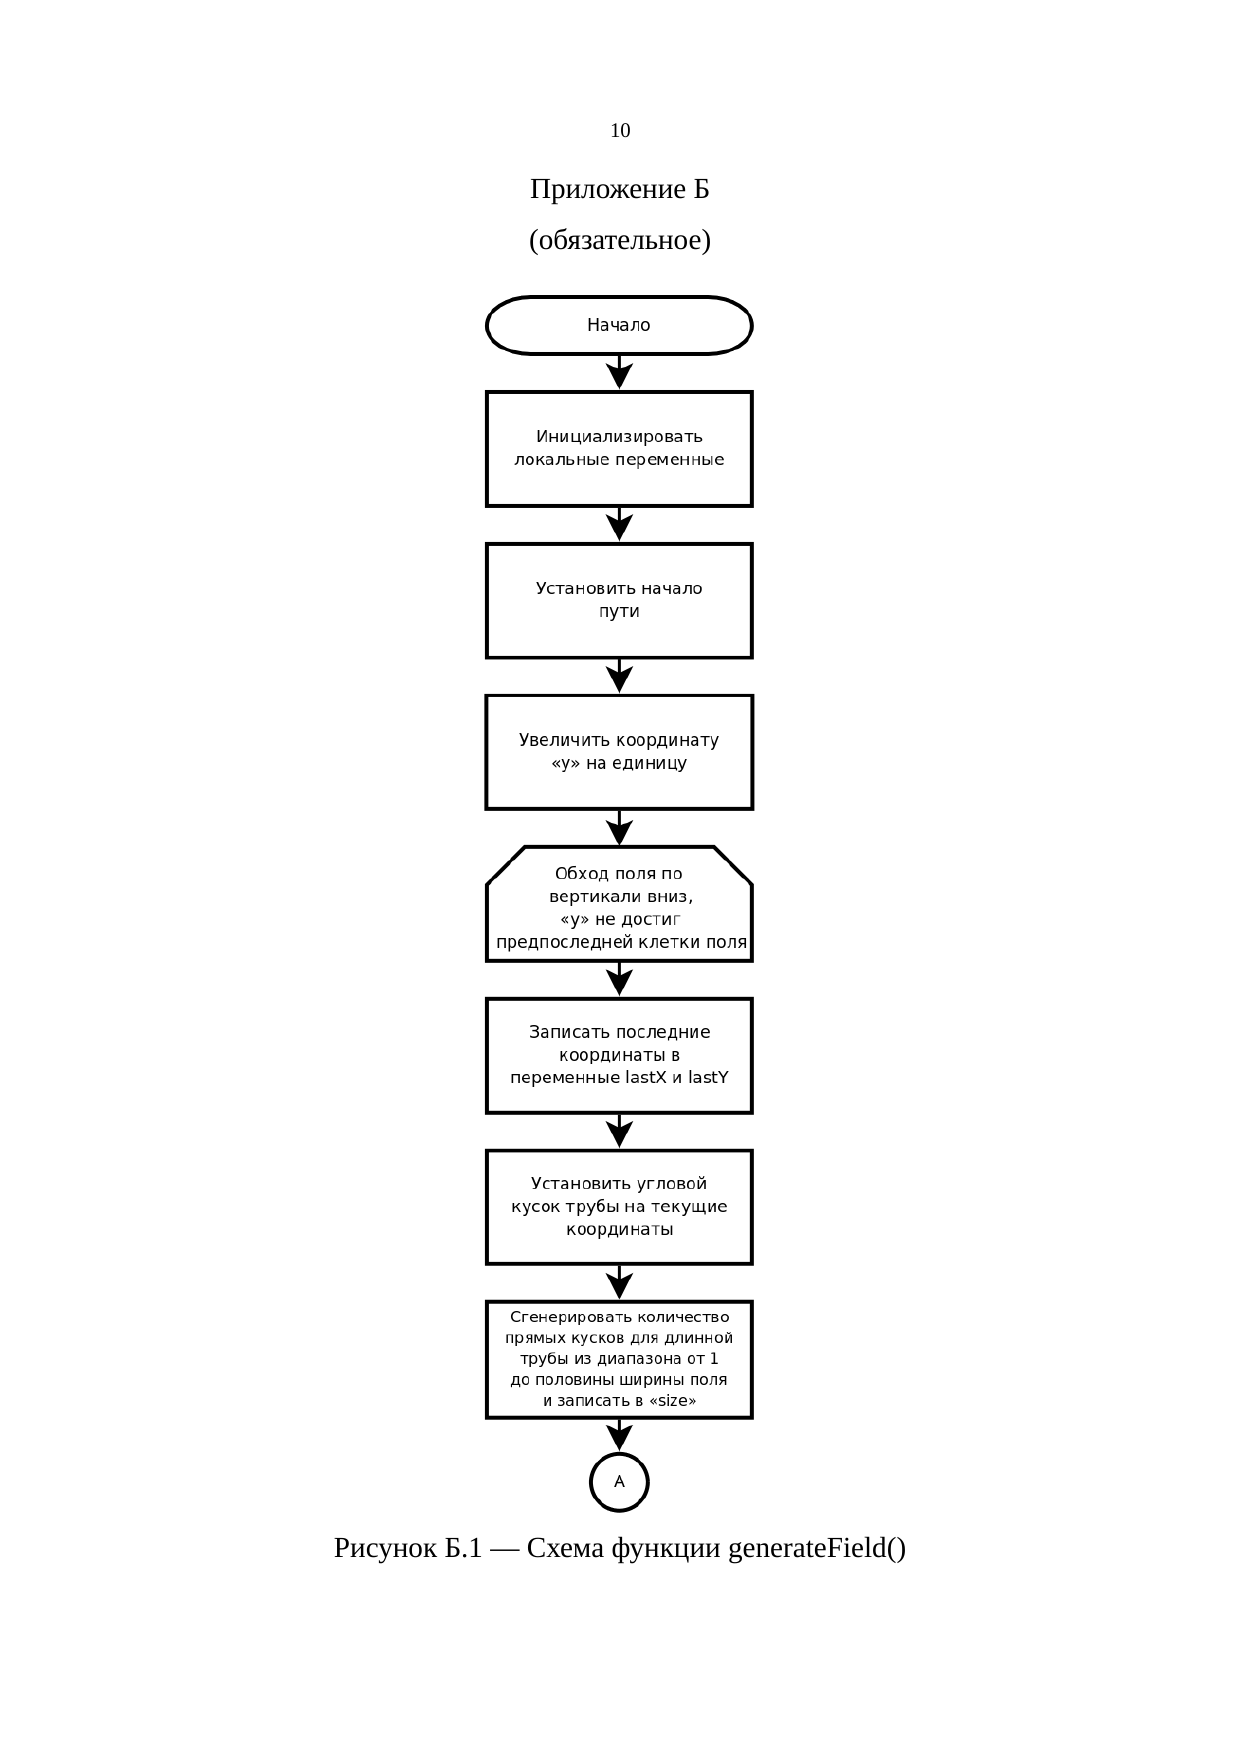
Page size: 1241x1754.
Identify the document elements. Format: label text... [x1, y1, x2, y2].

text Приложение Б [118, 172, 1122, 205]
picture [181, 295, 1059, 1517]
text Рисунок Б.1 — Схема функции generateField() [118, 1530, 1122, 1564]
text (обязательное) [118, 222, 1122, 256]
